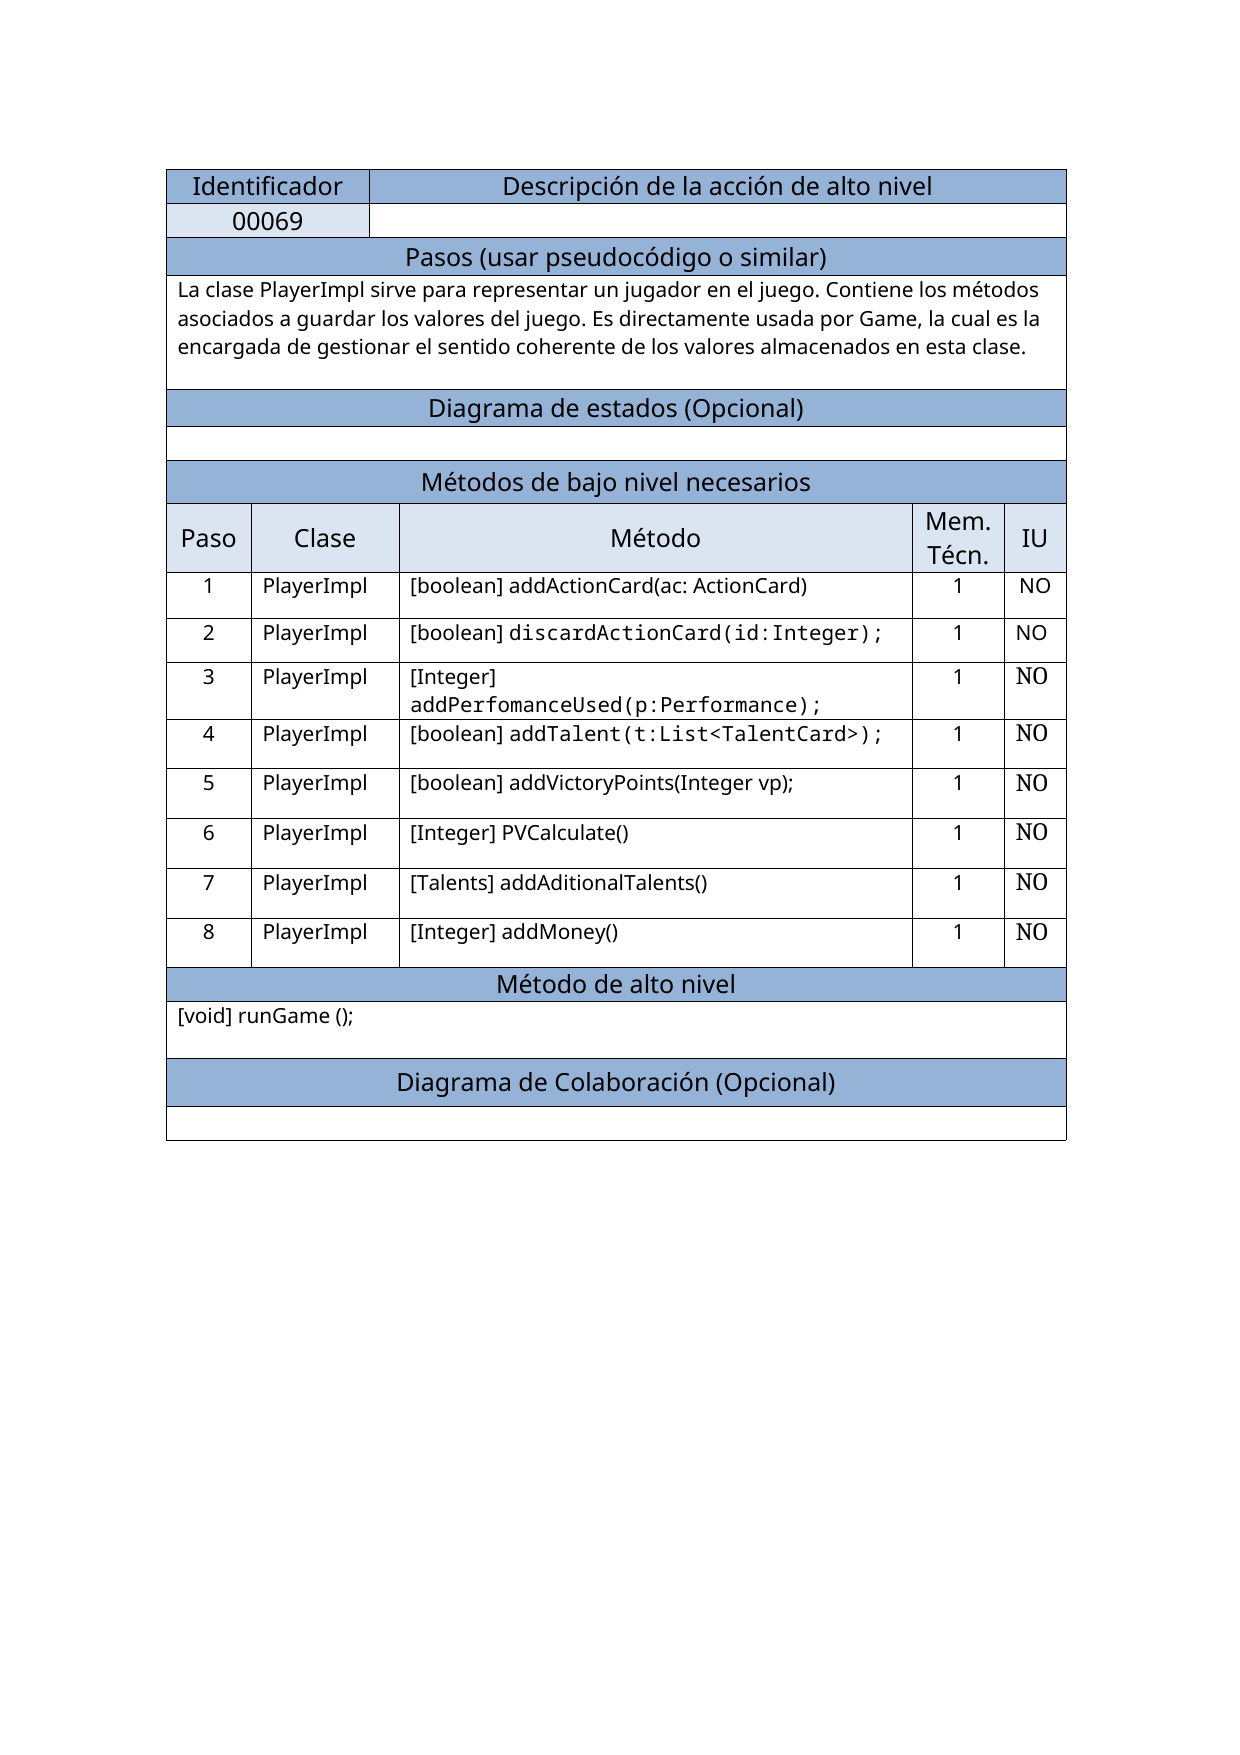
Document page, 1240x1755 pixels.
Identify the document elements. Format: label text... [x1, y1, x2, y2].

table_cell [boolean] discardActionCard(id:Integer); [400, 619, 912, 662]
table_cell PlayerImpl [252, 869, 399, 917]
table_cell [Integer] PVCalculate() [400, 819, 912, 868]
table_header Identificador [167, 170, 369, 203]
table_cell PlayerImpl [252, 720, 399, 768]
table_cell [Integer] addPerfomanceUsed(p:Performance); [400, 663, 912, 719]
table_cell [Talents] addAditionalTalents() [400, 869, 912, 917]
table_cell Diagrama de Colaboración (Opcional) [167, 1059, 1066, 1106]
table_cell NO [1005, 869, 1066, 917]
table_cell [boolean] addActionCard(ac: ActionCard) [400, 573, 912, 618]
table_cell 4 [167, 720, 251, 768]
table_cell 3 [167, 663, 251, 719]
table_cell 1 [913, 720, 1004, 768]
table_cell NO [1005, 720, 1066, 768]
table_cell 1 [913, 869, 1004, 917]
table_cell 1 [913, 769, 1004, 818]
table_cell PlayerImpl [252, 663, 399, 719]
table_cell [370, 204, 1066, 237]
table_cell Métodos de bajo nivel necesarios [167, 461, 1066, 503]
table_cell NO [1005, 663, 1066, 719]
table_cell IU [1005, 504, 1066, 572]
table_cell 1 [913, 919, 1004, 967]
table_cell 1 [913, 573, 1004, 618]
table_cell 8 [167, 919, 251, 967]
table_cell 5 [167, 769, 251, 818]
table_cell 1 [913, 663, 1004, 719]
table_cell [Integer] addMoney() [400, 919, 912, 967]
table_cell 1 [913, 619, 1004, 662]
table_cell 00069 [167, 204, 369, 237]
table_cell [167, 427, 1066, 460]
table_cell Diagrama de estados (Opcional) [167, 390, 1066, 426]
table_cell 1 [167, 573, 251, 618]
table_cell 1 [913, 819, 1004, 868]
table_cell PlayerImpl [252, 573, 399, 618]
table_cell [boolean] addVictoryPoints(Integer vp); [400, 769, 912, 818]
table_cell PlayerImpl [252, 919, 399, 967]
table_cell 7 [167, 869, 251, 917]
table_cell NO [1005, 619, 1066, 662]
table_cell PlayerImpl [252, 819, 399, 868]
table_cell Mem. Técn. [913, 504, 1004, 572]
table_cell 2 [167, 619, 251, 662]
table_cell Método [400, 504, 912, 572]
table_cell Clase [252, 504, 399, 572]
table_cell [boolean] addTalent(t:List<TalentCard>); [400, 720, 912, 768]
table_cell NO [1005, 819, 1066, 868]
table_cell PlayerImpl [252, 769, 399, 818]
table_header Descripción de la acción de alto nivel [370, 170, 1066, 203]
table_cell [void] runGame (); [167, 1002, 1066, 1058]
table_cell 6 [167, 819, 251, 868]
table_cell [167, 1107, 1066, 1140]
table_cell PlayerImpl [252, 619, 399, 662]
table_cell Método de alto nivel [167, 968, 1066, 1001]
table_cell NO [1005, 573, 1066, 618]
table_cell Pasos (usar pseudocódigo o similar) [167, 238, 1066, 275]
table_cell NO [1005, 919, 1066, 967]
table_cell Paso [167, 504, 251, 572]
table_cell NO [1005, 769, 1066, 818]
table_cell La clase PlayerImpl sirve para representar un jugador en el juego. Contiene los métodos asociados a guardar los valores del juego. Es directamente usada por Game, la cual es la encargada de gestionar el sentido coherente de los valores almacenados en esta clase. [167, 276, 1066, 389]
